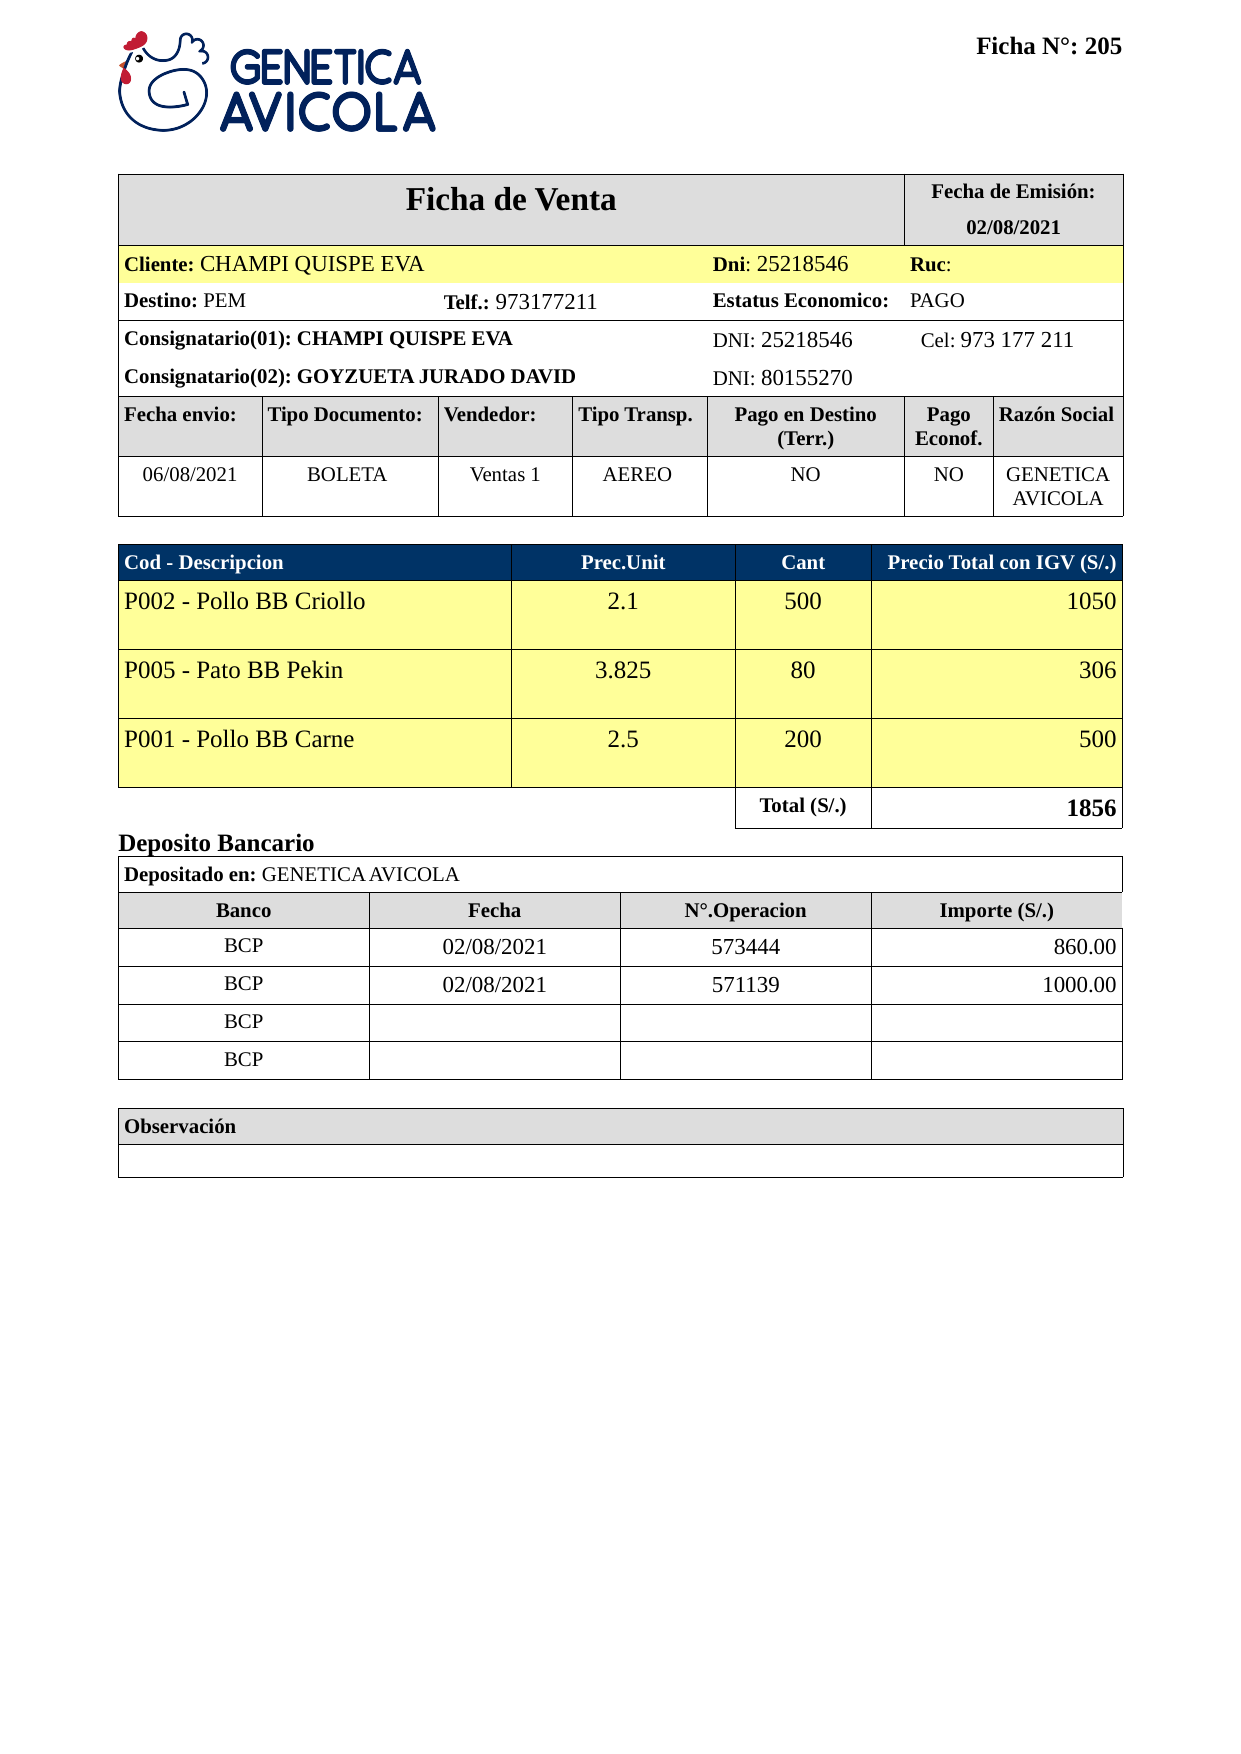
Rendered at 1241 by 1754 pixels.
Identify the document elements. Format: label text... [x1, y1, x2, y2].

table_cell BCP [119, 1005, 369, 1041]
table_header Observación [119, 1109, 1123, 1144]
table_cell DNI: 80155270 [707, 358, 1123, 396]
table_cell Telf.: 973177211 [438, 283, 707, 320]
table_cell NO [708, 457, 904, 516]
table_cell BCP [119, 929, 369, 966]
picture [118, 31, 436, 132]
table_cell 200 [736, 719, 871, 787]
table_header Prec.Unit [512, 545, 735, 580]
table_cell Ruc: [904, 246, 1123, 283]
table_cell [872, 1042, 1122, 1079]
table_cell PAGO [904, 283, 1123, 320]
table_cell P001 - Pollo BB Carne [119, 719, 511, 787]
table_cell Consignatario(02): GOYZUETA JURADO DAVID [119, 358, 707, 396]
table_cell Ventas 1 [439, 457, 572, 516]
table_cell 3.825 [512, 650, 735, 718]
table_cell [118, 788, 511, 827]
table_cell 02/08/2021 [370, 929, 620, 966]
table_cell 1856 [872, 788, 1122, 827]
table_cell 02/08/2021 [905, 209, 1123, 245]
table_cell [621, 1005, 871, 1041]
table_cell [621, 1042, 871, 1079]
table_cell [370, 1005, 620, 1041]
table_header Depositado en: GENETICA AVICOLA [119, 857, 1122, 892]
table_cell NO [905, 457, 993, 516]
table_cell 571139 [621, 967, 871, 1003]
table_cell 573444 [621, 929, 871, 966]
table_cell P005 - Pato BB Pekin [119, 650, 511, 718]
table_header Ficha de Venta [119, 175, 904, 245]
table_cell BCP [119, 1042, 369, 1079]
table_header Cant [736, 545, 871, 580]
table_cell Pago en Destino (Terr.) [708, 397, 904, 456]
table_cell N°.Operacion [621, 893, 871, 928]
table_cell Total (S/.) [736, 788, 871, 827]
table_cell 06/08/2021 [119, 457, 262, 516]
table_cell 860.00 [872, 929, 1122, 966]
table_cell Cel: 973 177 211 [915, 321, 1123, 358]
table_cell 1000.00 [872, 967, 1122, 1003]
table_cell Vendedor: [439, 397, 572, 456]
table_cell 306 [872, 650, 1122, 718]
table_cell Fecha envio: [119, 397, 262, 456]
table_cell Tipo Documento: [263, 397, 438, 456]
table_header Fecha de Emisión: [905, 175, 1123, 209]
table_cell Cliente: CHAMPI QUISPE EVA [119, 246, 707, 283]
table_cell Fecha [370, 893, 620, 928]
table_cell GENETICA AVICOLA [994, 457, 1123, 516]
table_cell [872, 1005, 1122, 1041]
table_cell 80 [736, 650, 871, 718]
table_header Cod - Descripcion [119, 545, 511, 580]
table_cell P002 - Pollo BB Criollo [119, 581, 511, 649]
table_cell [511, 788, 735, 827]
table_cell Estatus Economico: [707, 283, 904, 320]
table_cell 500 [736, 581, 871, 649]
table_cell 1050 [872, 581, 1122, 649]
table_cell Pago Econof. [905, 397, 993, 456]
table_cell Importe (S/.) [872, 893, 1122, 928]
table_cell 2.1 [512, 581, 735, 649]
table_cell Banco [119, 893, 369, 928]
table_cell Tipo Transp. [573, 397, 707, 456]
table_cell Destino: PEM [119, 283, 438, 320]
table_cell 2.5 [512, 719, 735, 787]
table_cell BCP [119, 967, 369, 1003]
table_cell 500 [872, 719, 1122, 787]
table_cell DNI: 25218546 [707, 321, 915, 358]
table_cell [370, 1042, 620, 1079]
table_cell [119, 1145, 1123, 1177]
table_cell Consignatario(01): CHAMPI QUISPE EVA [119, 321, 707, 358]
table_cell Razón Social [994, 397, 1123, 456]
table_header Precio Total con IGV (S/.) [872, 545, 1122, 580]
table_cell 02/08/2021 [370, 967, 620, 1003]
table_cell BOLETA [263, 457, 438, 516]
text Deposito Bancario [118, 828, 1122, 856]
table_cell Dni: 25218546 [707, 246, 904, 283]
table_cell AEREO [573, 457, 707, 516]
